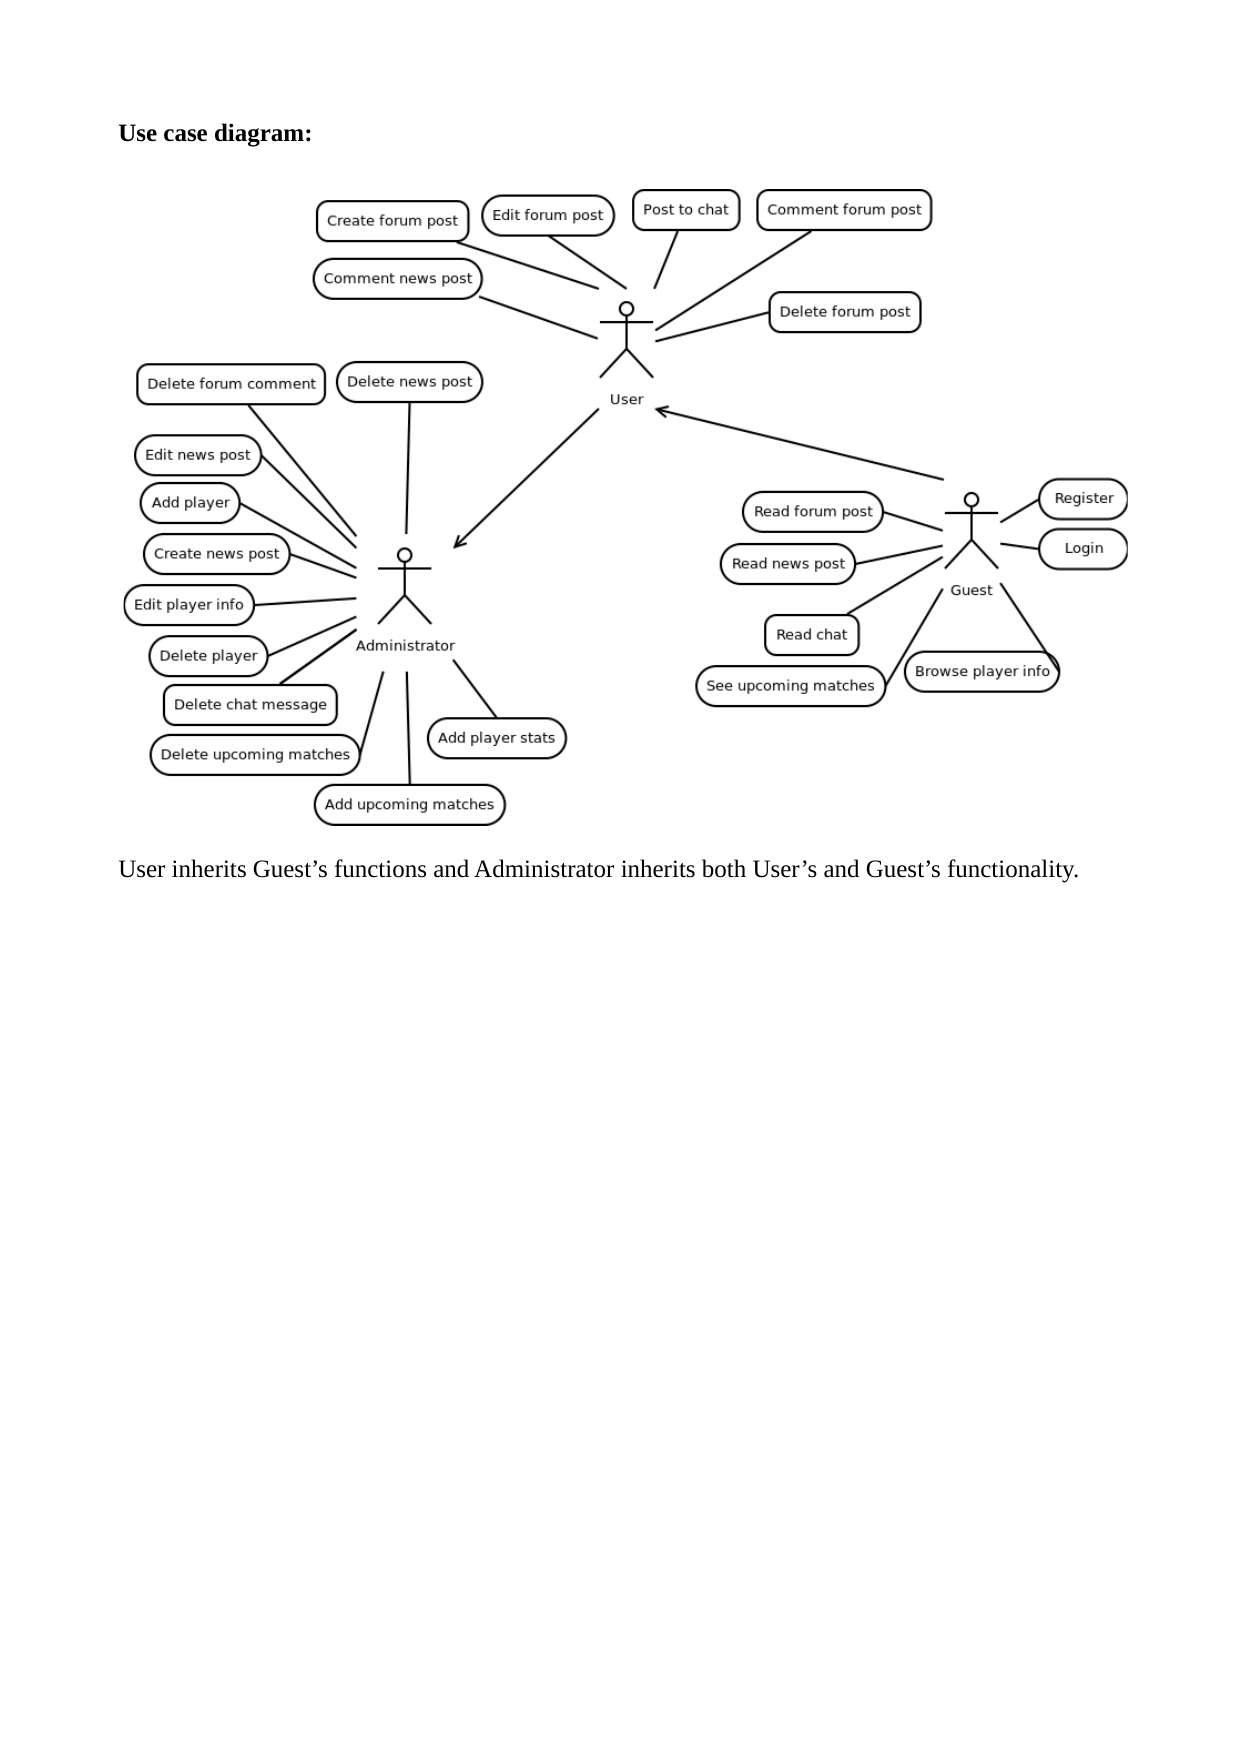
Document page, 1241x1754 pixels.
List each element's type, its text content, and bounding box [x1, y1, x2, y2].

picture [123, 189, 1128, 826]
text User inherits Guest’s functions and Administrator inherits both User’s and Guest’s functionality. [118, 854, 1122, 883]
text Use case diagram: [118, 118, 1122, 147]
